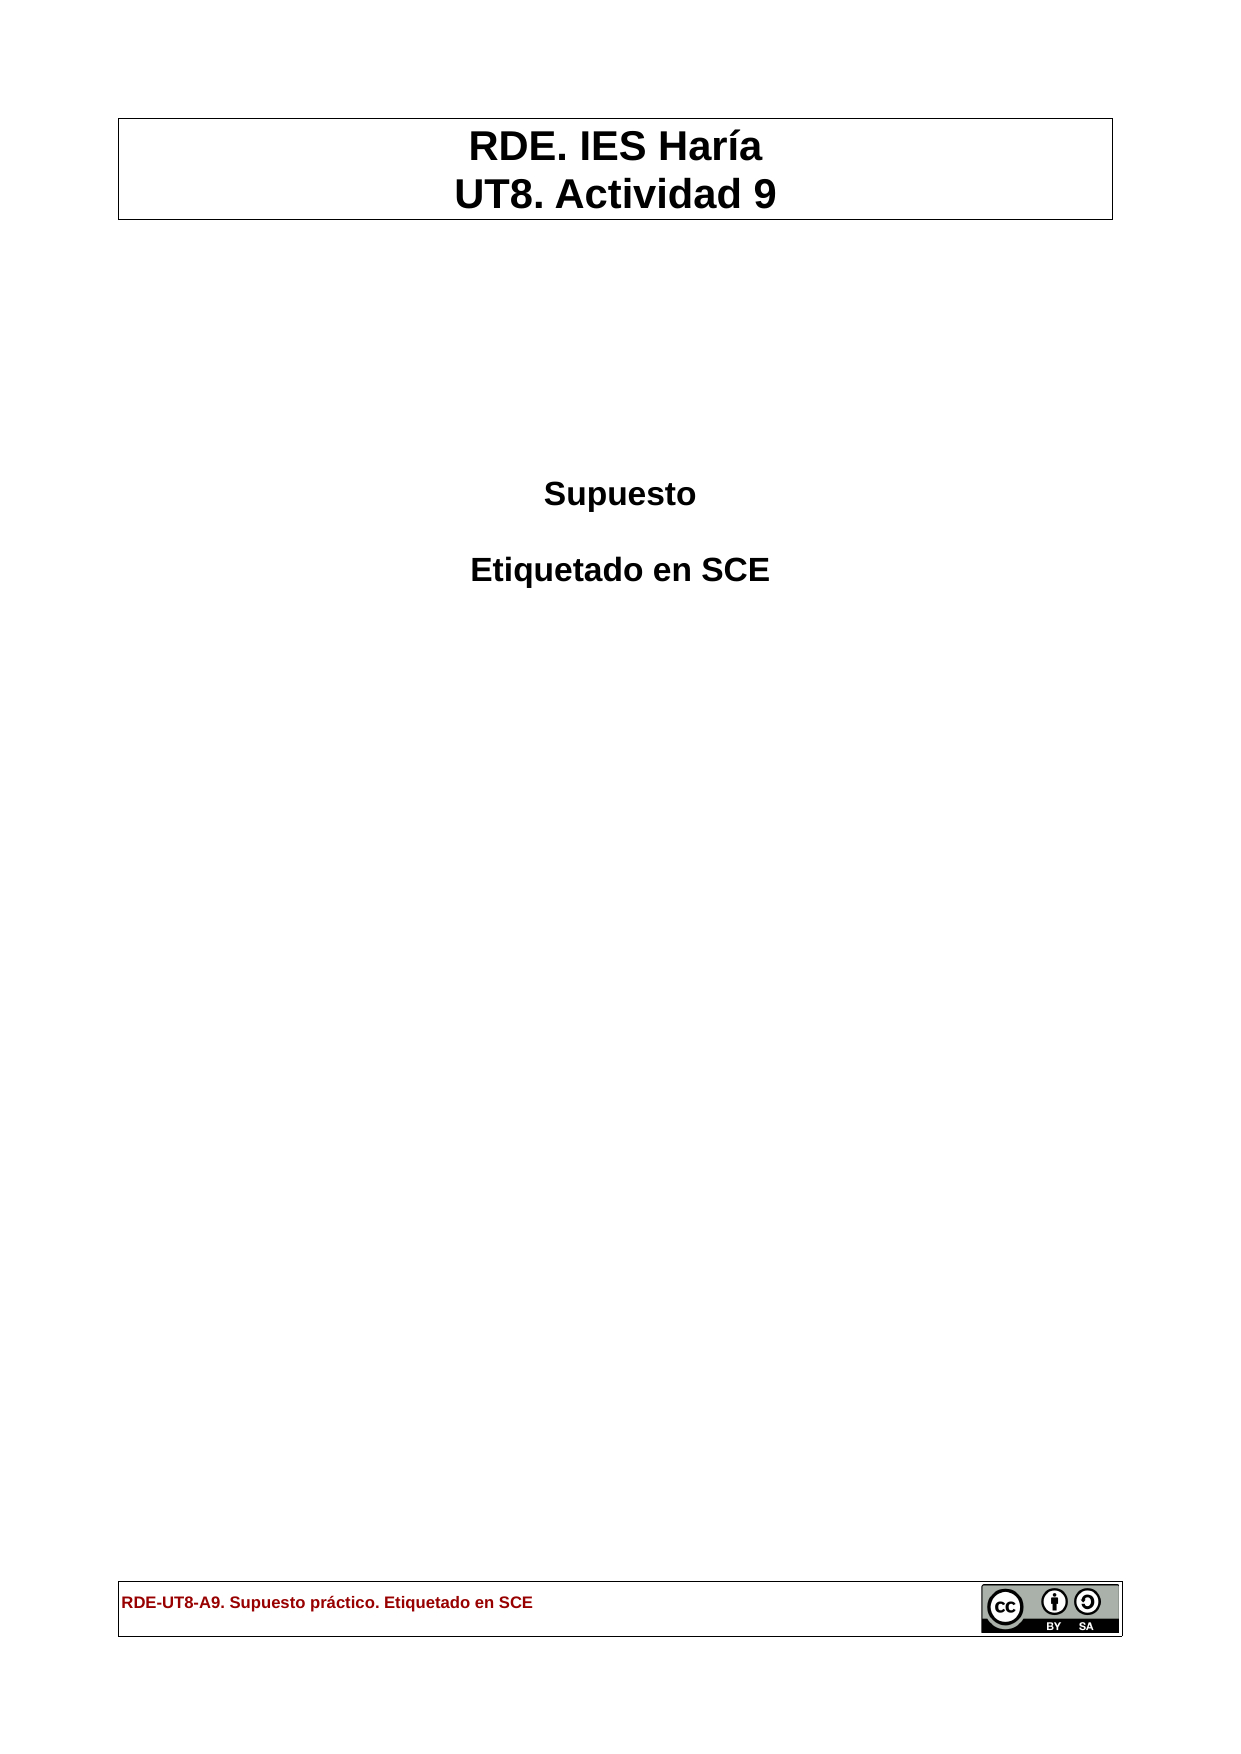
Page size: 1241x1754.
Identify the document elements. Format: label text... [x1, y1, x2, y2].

subtitle Supuesto [118, 474, 1122, 512]
subtitle Etiquetado en SCE [118, 550, 1122, 588]
picture [981, 1584, 1119, 1633]
text RDE. IES Haría [119, 119, 1112, 166]
text UT8. Actividad 9 [119, 166, 1112, 219]
